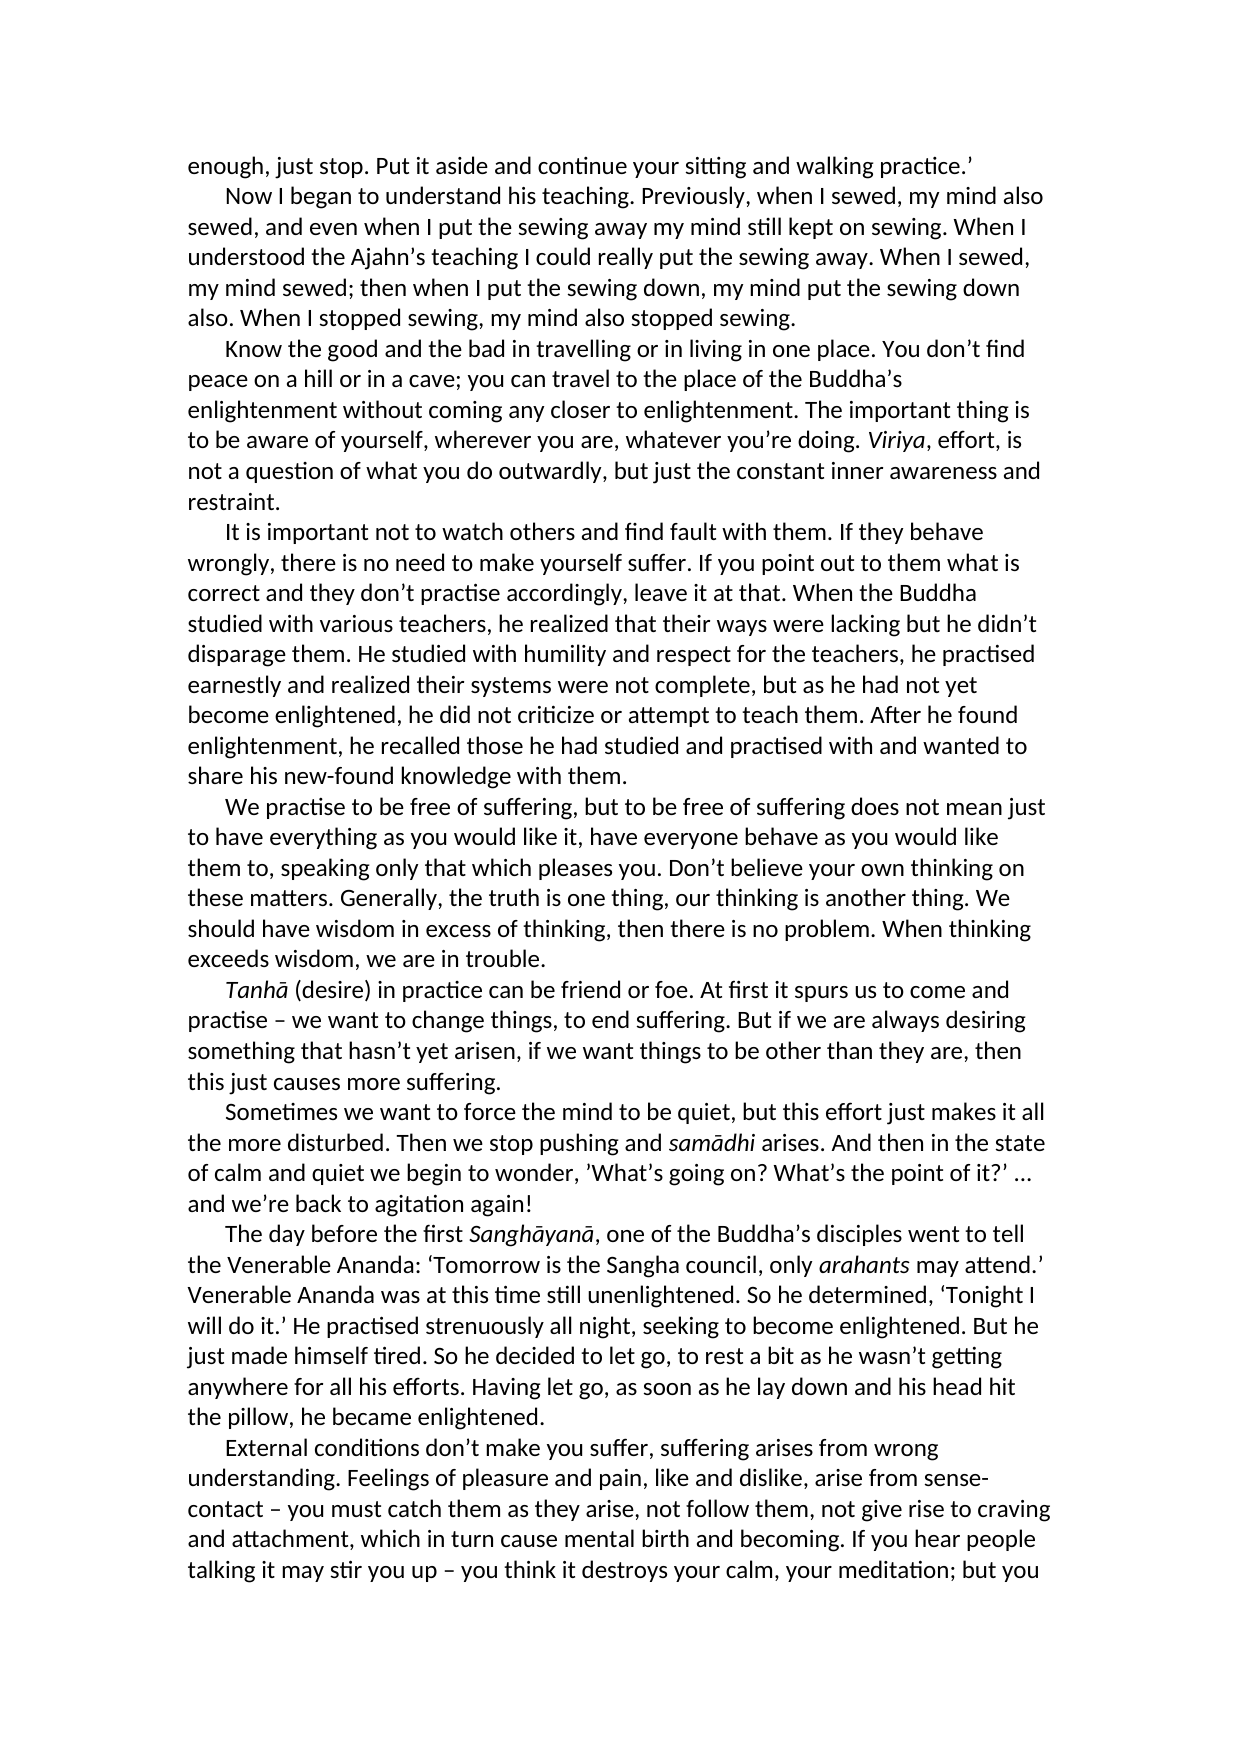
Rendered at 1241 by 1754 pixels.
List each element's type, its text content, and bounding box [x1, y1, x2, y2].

text The day before the first Sanghāyanā, one of the Buddha’s disciples went to tell the Venerable Ananda: ‘Tomorrow is the Sangha council, only arahants may attend.’ Venerable Ananda was at this time still unenlightened. So he determined, ‘Tonight I will do it.’ He practised strenuously all night, seeking to become enlightened. But he just made himself tired. So he decided to let go, to rest a bit as he wasn’t getting anywhere for all his efforts. Having let go, as soon as he lay down and his head hit the pillow, he became enlightened. [187, 1218, 1053, 1432]
text Sometimes we want to force the mind to be quiet, but this effort just makes it all the more disturbed. Then we stop pushing and samādhi arises. And then in the state of calm and quiet we begin to wonder, ’What’s going on? What’s the point of it?’ ... and we’re back to agitation again! [187, 1096, 1053, 1218]
text External conditions don’t make you suffer, suffering arises from wrong understanding. Feelings of pleasure and pain, like and dislike, arise from sense-contact – you must catch them as they arise, not follow them, not give rise to craving and attachment, which in turn cause mental birth and becoming. If you hear people talking it may stir you up – you think it destroys your calm, your meditation; but you [187, 1432, 1053, 1584]
text Tanhā (desire) in practice can be friend or foe. At first it spurs us to come and practise – we want to change things, to end suffering. But if we are always desiring something that hasn’t yet arisen, if we want things to be other than they are, then this just causes more suffering. [187, 974, 1053, 1096]
text enough, just stop. Put it aside and continue your sitting and walking practice.’ [187, 150, 1053, 181]
text It is important not to watch others and find fault with them. If they behave wrongly, there is no need to make yourself suffer. If you point out to them what is correct and they don’t practise accordingly, leave it at that. When the Buddha studied with various teachers, he realized that their ways were lacking but he didn’t disparage them. He studied with humility and respect for the teachers, he practised earnestly and realized their systems were not complete, but as he had not yet become enlightened, he did not criticize or attempt to teach them. After he found enlightenment, he recalled those he had studied and practised with and wanted to share his new-found knowledge with them. [187, 516, 1053, 791]
text Now I began to understand his teaching. Previously, when I sewed, my mind also sewed, and even when I put the sewing away my mind still kept on sewing. When I understood the Ajahn’s teaching I could really put the sewing away. When I sewed, my mind sewed; then when I put the sewing down, my mind put the sewing down also. When I stopped sewing, my mind also stopped sewing. [187, 181, 1053, 333]
text Know the good and the bad in travelling or in living in one place. You don’t find peace on a hill or in a cave; you can travel to the place of the Buddha’s enlightenment without coming any closer to enlightenment. The important thing is to be aware of yourself, wherever you are, whatever you’re doing. Viriya, effort, is not a question of what you do outwardly, but just the constant inner awareness and restraint. [187, 333, 1053, 516]
text We practise to be free of suffering, but to be free of suffering does not mean just to have everything as you would like it, have everyone behave as you would like them to, speaking only that which pleases you. Don’t believe your own thinking on these matters. Generally, the truth is one thing, our thinking is another thing. We should have wisdom in excess of thinking, then there is no problem. When thinking exceeds wisdom, we are in trouble. [187, 791, 1053, 974]
